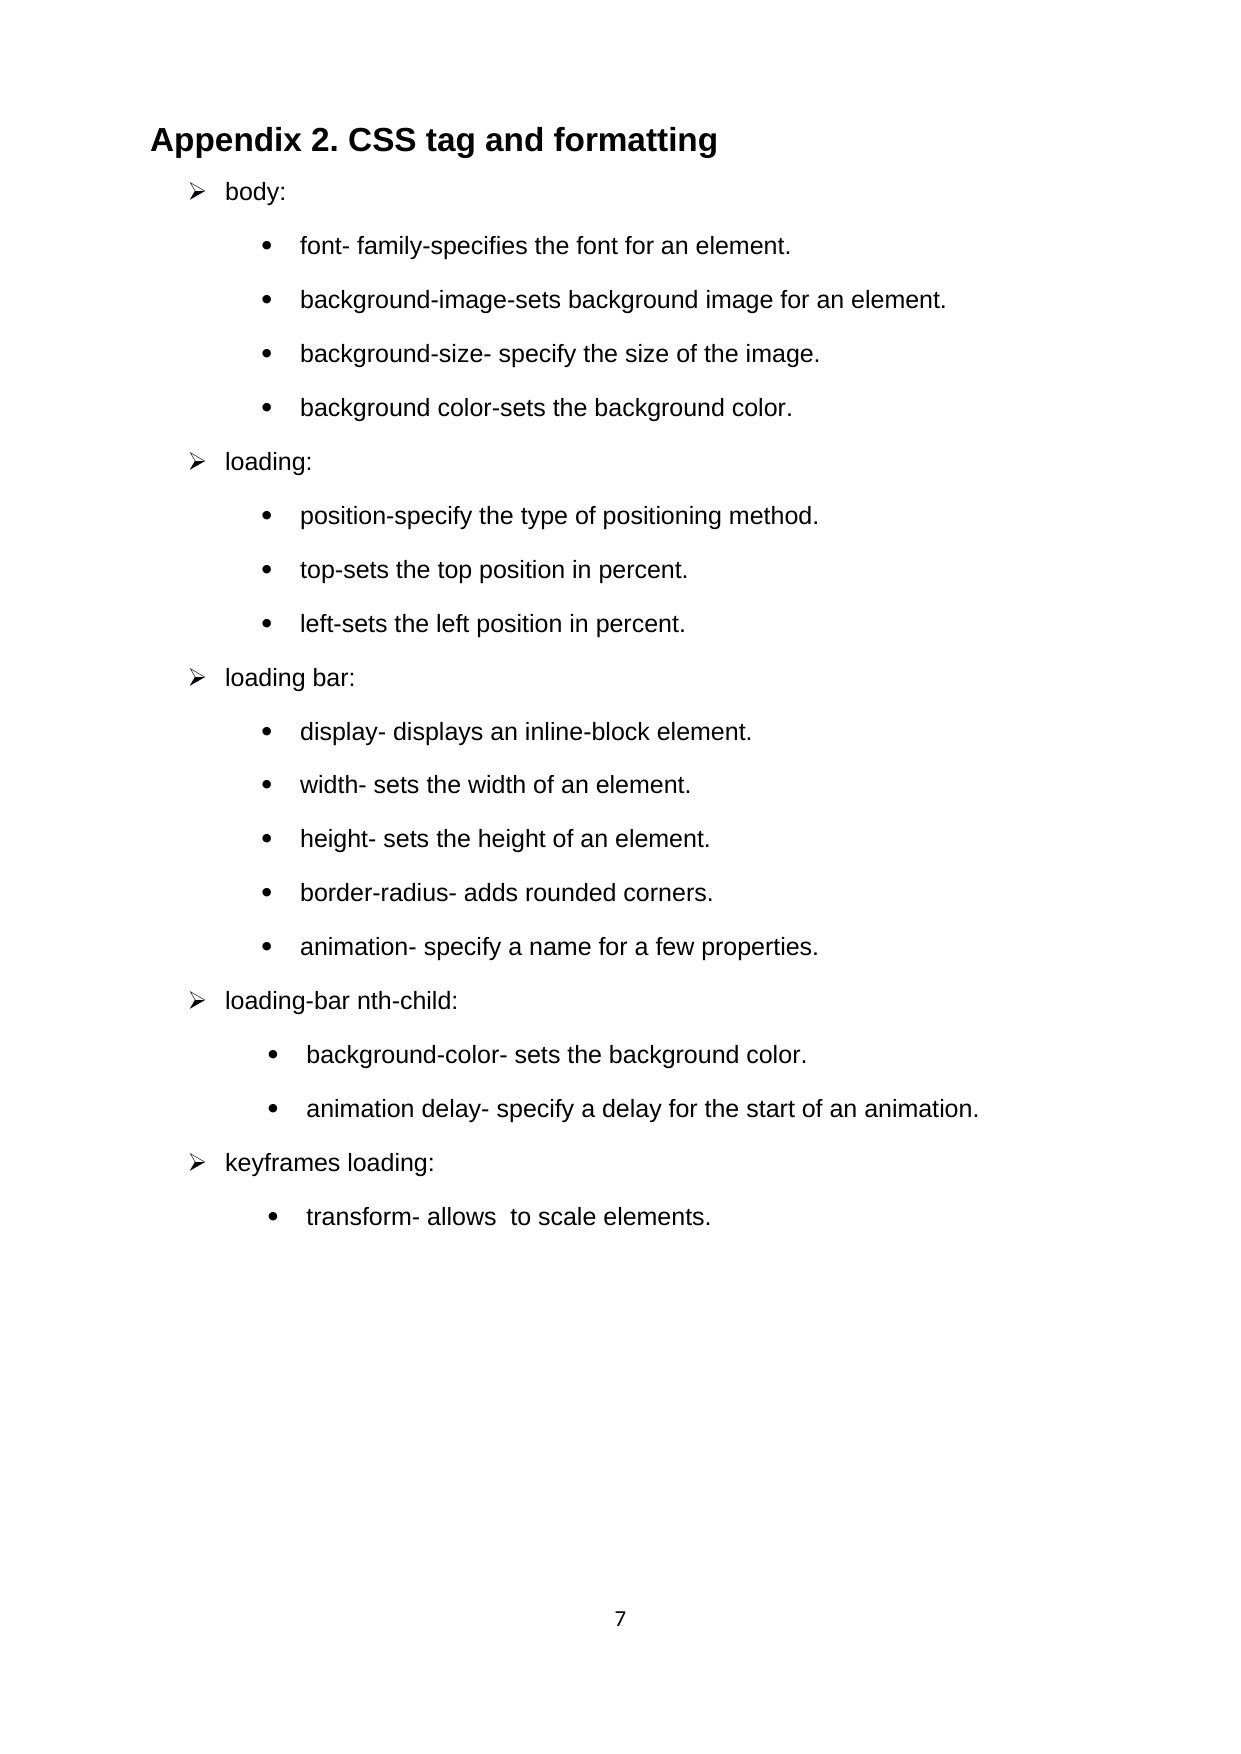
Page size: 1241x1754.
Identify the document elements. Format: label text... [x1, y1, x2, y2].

list position-specify the type of positioning method. [262, 501, 1090, 529]
list width- sets the width of an element. [262, 770, 1090, 799]
list animation- specify a name for a few properties. [262, 932, 1090, 961]
list keyframes loading: [187, 1148, 1090, 1177]
list background-image-sets background image for an element. [262, 285, 1090, 314]
text Appendix 2. CSS tag and formatting [150, 120, 1090, 159]
list transform- allows to scale elements. [269, 1202, 1090, 1231]
list loading-bar nth-child: [187, 986, 1090, 1015]
list loading bar: [187, 662, 1090, 691]
list loading: [187, 447, 1090, 476]
list background-color- sets the background color. [269, 1040, 1090, 1069]
list background-size- specify the size of the image. [262, 339, 1090, 368]
list display- displays an inline-block element. [262, 716, 1090, 745]
list border-radius- adds rounded corners. [262, 878, 1090, 907]
list animation delay- specify a delay for the start of an animation. [269, 1094, 1090, 1123]
list left-sets the left position in percent. [262, 608, 1090, 637]
list body: [187, 177, 1090, 206]
list font- family-specifies the font for an element. [262, 231, 1090, 260]
list background color-sets the background color. [262, 393, 1090, 422]
list height- sets the height of an element. [262, 824, 1090, 853]
list top-sets the top position in percent. [262, 554, 1090, 583]
